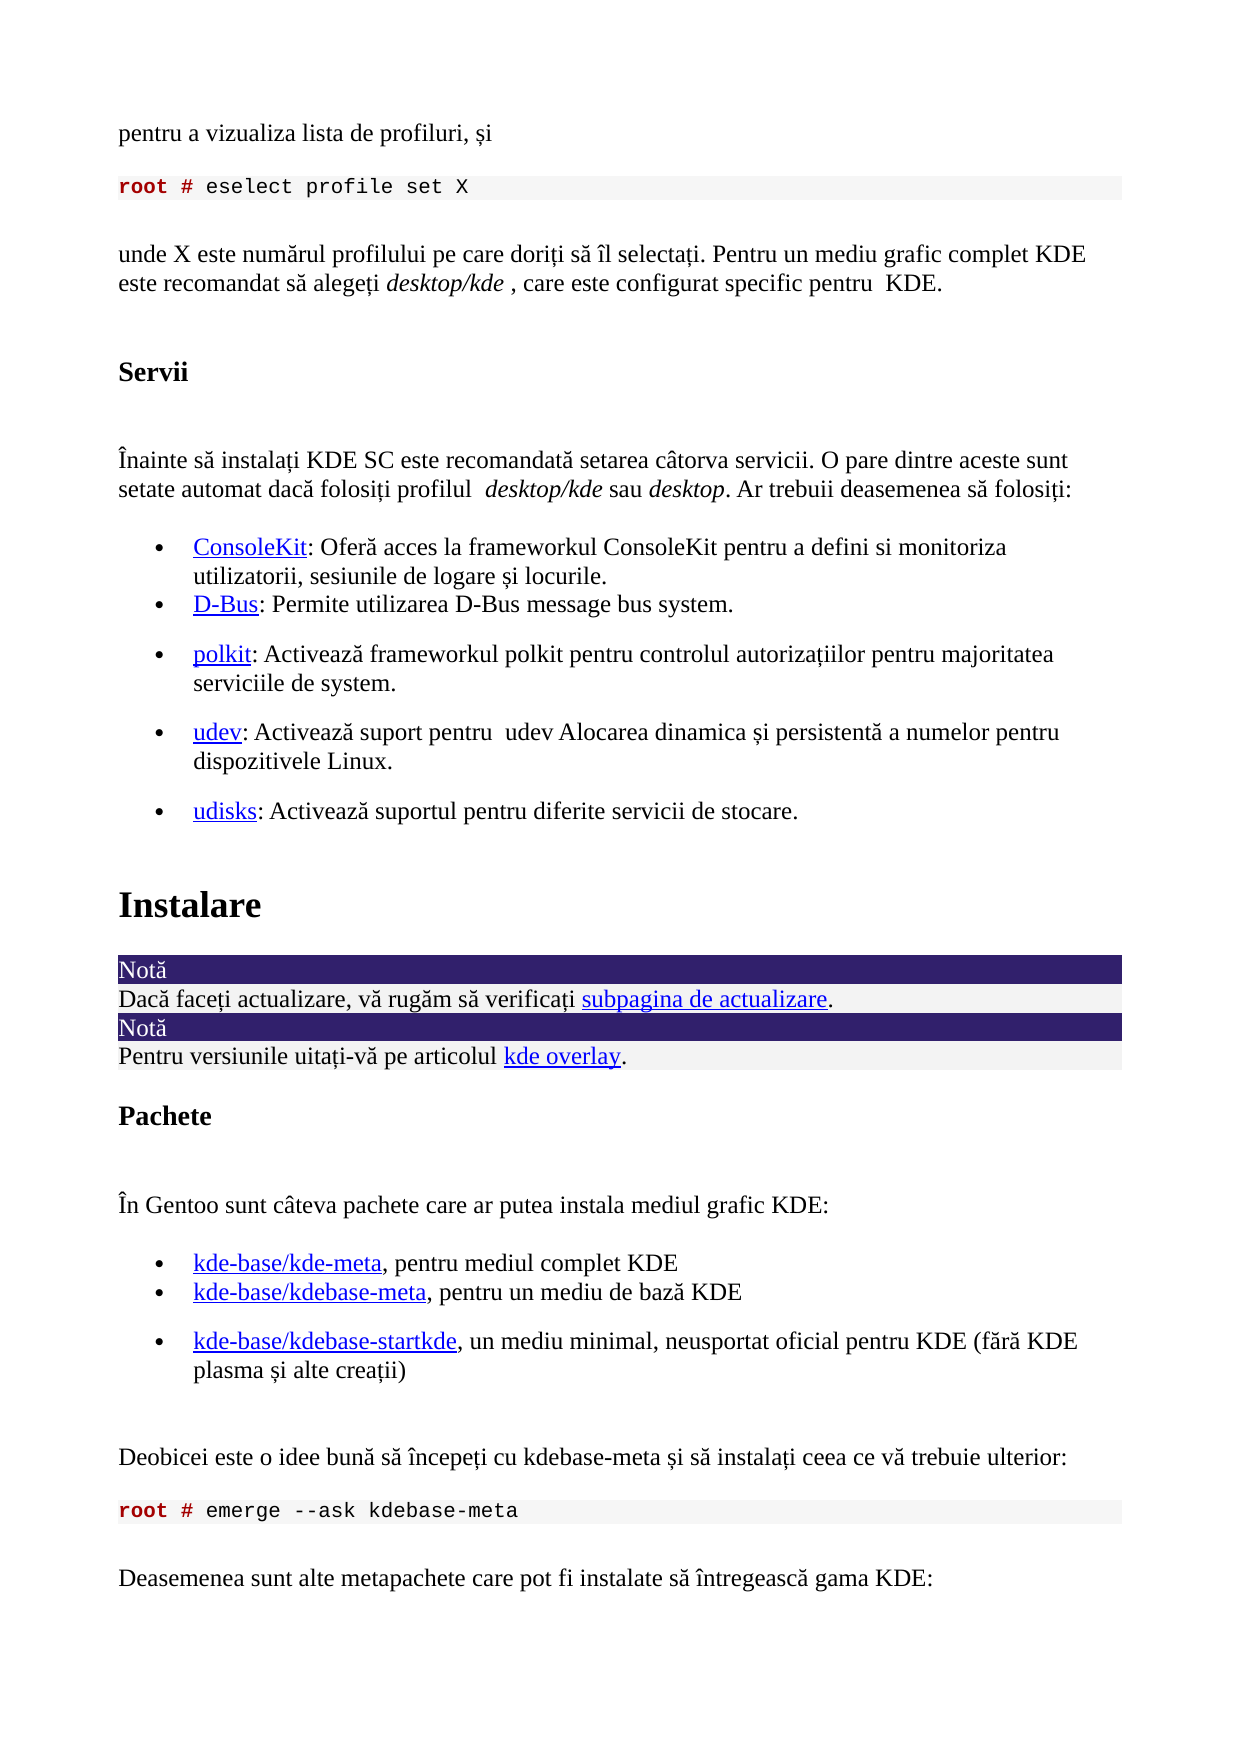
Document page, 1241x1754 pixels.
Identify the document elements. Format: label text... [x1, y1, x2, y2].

list polkit: Activează frameworkul polkit pentru controlul autorizațiilor pentru majoritatea serviciile de system. [156, 639, 1122, 697]
text Notă [118, 1013, 1122, 1041]
list ConsoleKit: Oferă acces la frameworkul ConsoleKit pentru a defini si monitoriza utilizatorii, sesiunile de logare și locurile. [156, 532, 1122, 589]
text pentru a vizualiza lista de profiluri, și [118, 118, 1122, 147]
text În Gentoo sunt câteva pachete care ar putea instala mediul grafic KDE: [118, 1190, 1122, 1219]
text Pentru versiunile uitați-vă pe articolul kde overlay. [118, 1041, 1122, 1070]
text Servii [118, 355, 1122, 387]
text Dacă faceți actualizare, vă rugăm să verificați subpagina de actualizare. [118, 984, 1122, 1013]
text unde X este numărul profilului pe care doriți să îl selectați. Pentru un mediu grafic complet KDE este recomandat să alegeți desktop/kde , care este configurat specific pentru KDE. [118, 239, 1122, 296]
text root # emerge --ask kdebase-meta [118, 1500, 1122, 1524]
text Deasemenea sunt alte metapachete care pot fi instalate să întregească gama KDE: [118, 1563, 1122, 1592]
list kde-base/kdebase-startkde, un mediu minimal, neusportat oficial pentru KDE (fără KDE plasma și alte creații) [156, 1326, 1122, 1384]
text Înainte să instalați KDE SC este recomandată setarea câtorva servicii. O pare dintre aceste sunt setate automat dacă folosiți profilul desktop/kde sau desktop. Ar trebuii deasemenea să folosiți: [118, 445, 1122, 503]
text Notă [118, 955, 1122, 984]
text Pachete [118, 1099, 1122, 1132]
list kde-base/kde-meta, pentru mediul complet KDE [156, 1248, 1122, 1277]
list udisks: Activează suportul pentru diferite servicii de stocare. [156, 796, 1122, 824]
list kde-base/kdebase-meta, pentru un mediu de bază KDE [156, 1277, 1122, 1306]
text Deobicei este o idee bună să începeți cu kdebase-meta și să instalați ceea ce vă trebuie ulterior: [118, 1442, 1122, 1471]
text Instalare [118, 883, 1122, 926]
list udev: Activează suport pentru udev Alocarea dinamica și persistentă a numelor pentru dispozitivele Linux. [156, 717, 1122, 775]
list D-Bus: Permite utilizarea D-Bus message bus system. [156, 589, 1122, 618]
text root # eselect profile set X [118, 176, 1122, 200]
